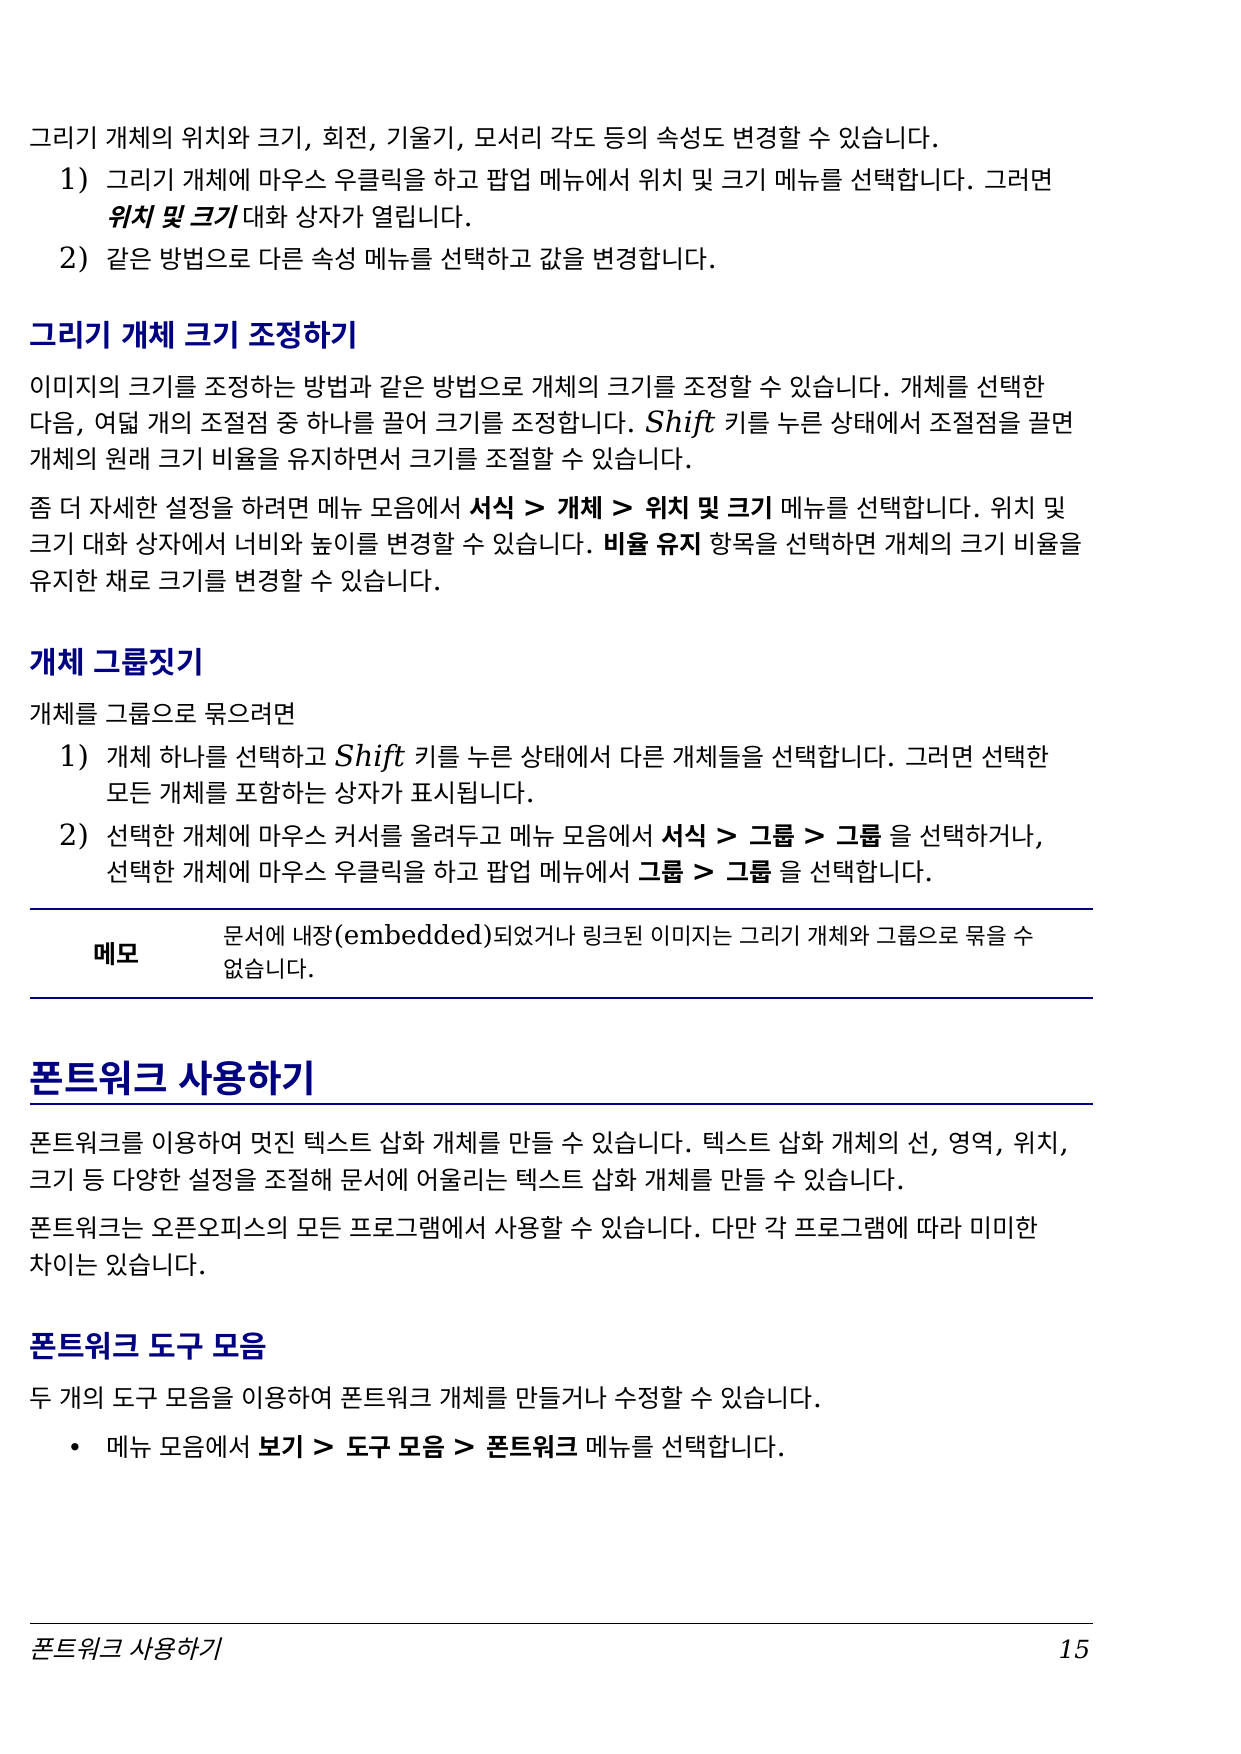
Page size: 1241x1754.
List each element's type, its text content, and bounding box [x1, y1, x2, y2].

subtitle 개체 그룹짓기 [29, 639, 1093, 682]
subtitle 폰트워크 도구 모음 [29, 1323, 1093, 1366]
text 좀 더 자세한 설정을 하려면 메뉴 모음에서 서식 > 개체 > 위치 및 크기 메뉴를 선택합니다. 위치 및 크기 대화 상자에서 너비와 높이를 변경할 수 있습니다. 비율 유지 항목을 선택하면 개체의 크기 비율을 유지한 채로 크기를 변경할 수 있습니다. [29, 488, 1093, 597]
text 이미지의 크기를 조정하는 방법과 같은 방법으로 개체의 크기를 조정할 수 있습니다. 개체를 선택한 다음, 여덟 개의 조절점 중 하나를 끌어 크기를 조정합니다. Shift 키를 누른 상태에서 조절점을 끌면 개체의 원래 크기 비율을 유지하면서 크기를 조절할 수 있습니다. [29, 367, 1093, 476]
text 폰트워크를 이용하여 멋진 텍스트 삽화 개체를 만들 수 있습니다. 텍스트 삽화 개체의 선, 영역, 위치, 크기 등 다양한 설정을 조절해 문서에 어울리는 텍스트 삽화 개체를 만들 수 있습니다. [29, 1124, 1093, 1196]
list 개체를 그룹으로 묶으려면 [29, 695, 1093, 731]
list 그리기 개체의 위치와 크기, 회전, 기울기, 모서리 각도 등의 속성도 변경할 수 있습니다. [29, 118, 1093, 154]
list 같은 방법으로 다른 속성 메뉴를 선택하고 값을 변경합니다. [88, 239, 1093, 276]
text 폰트워크는 오픈오피스의 모든 프로그램에서 사용할 수 있습니다. 다만 각 프로그램에 따라 미미한 차이는 있습니다. [29, 1209, 1093, 1281]
table_header 문서에 내장(embedded)되었거나 링크된 이미지는 그리기 개체와 그룹으로 묶을 수 없습니다. [203, 910, 1093, 997]
text 두 개의 도구 모음을 이용하여 폰트워크 개체를 만들거나 수정할 수 있습니다. [29, 1379, 1093, 1415]
list 그리기 개체에 마우스 우클릭을 하고 팝업 메뉴에서 위치 및 크기 메뉴를 선택합니다. 그러면 위치 및 크기 대화 상자가 열립니다. [88, 161, 1093, 233]
list 개체 하나를 선택하고 Shift 키를 누른 상태에서 다른 개체들을 선택합니다. 그러면 선택한 모든 개체를 포함하는 상자가 표시됩니다. [88, 737, 1093, 810]
subtitle 폰트워크 사용하기 [29, 1049, 1093, 1105]
list 메뉴 모음에서 보기 > 도구 모음 > 폰트워크 메뉴를 선택합니다. [67, 1427, 1093, 1463]
list 선택한 개체에 마우스 커서를 올려두고 메뉴 모음에서 서식 > 그룹 > 그룹 을 선택하거나, 선택한 개체에 마우스 우클릭을 하고 팝업 메뉴에서 그룹 > 그룹 을 선택합니다. [88, 816, 1093, 889]
subtitle 그리기 개체 크기 조정하기 [29, 311, 1093, 355]
table_header 메모 [30, 910, 202, 997]
